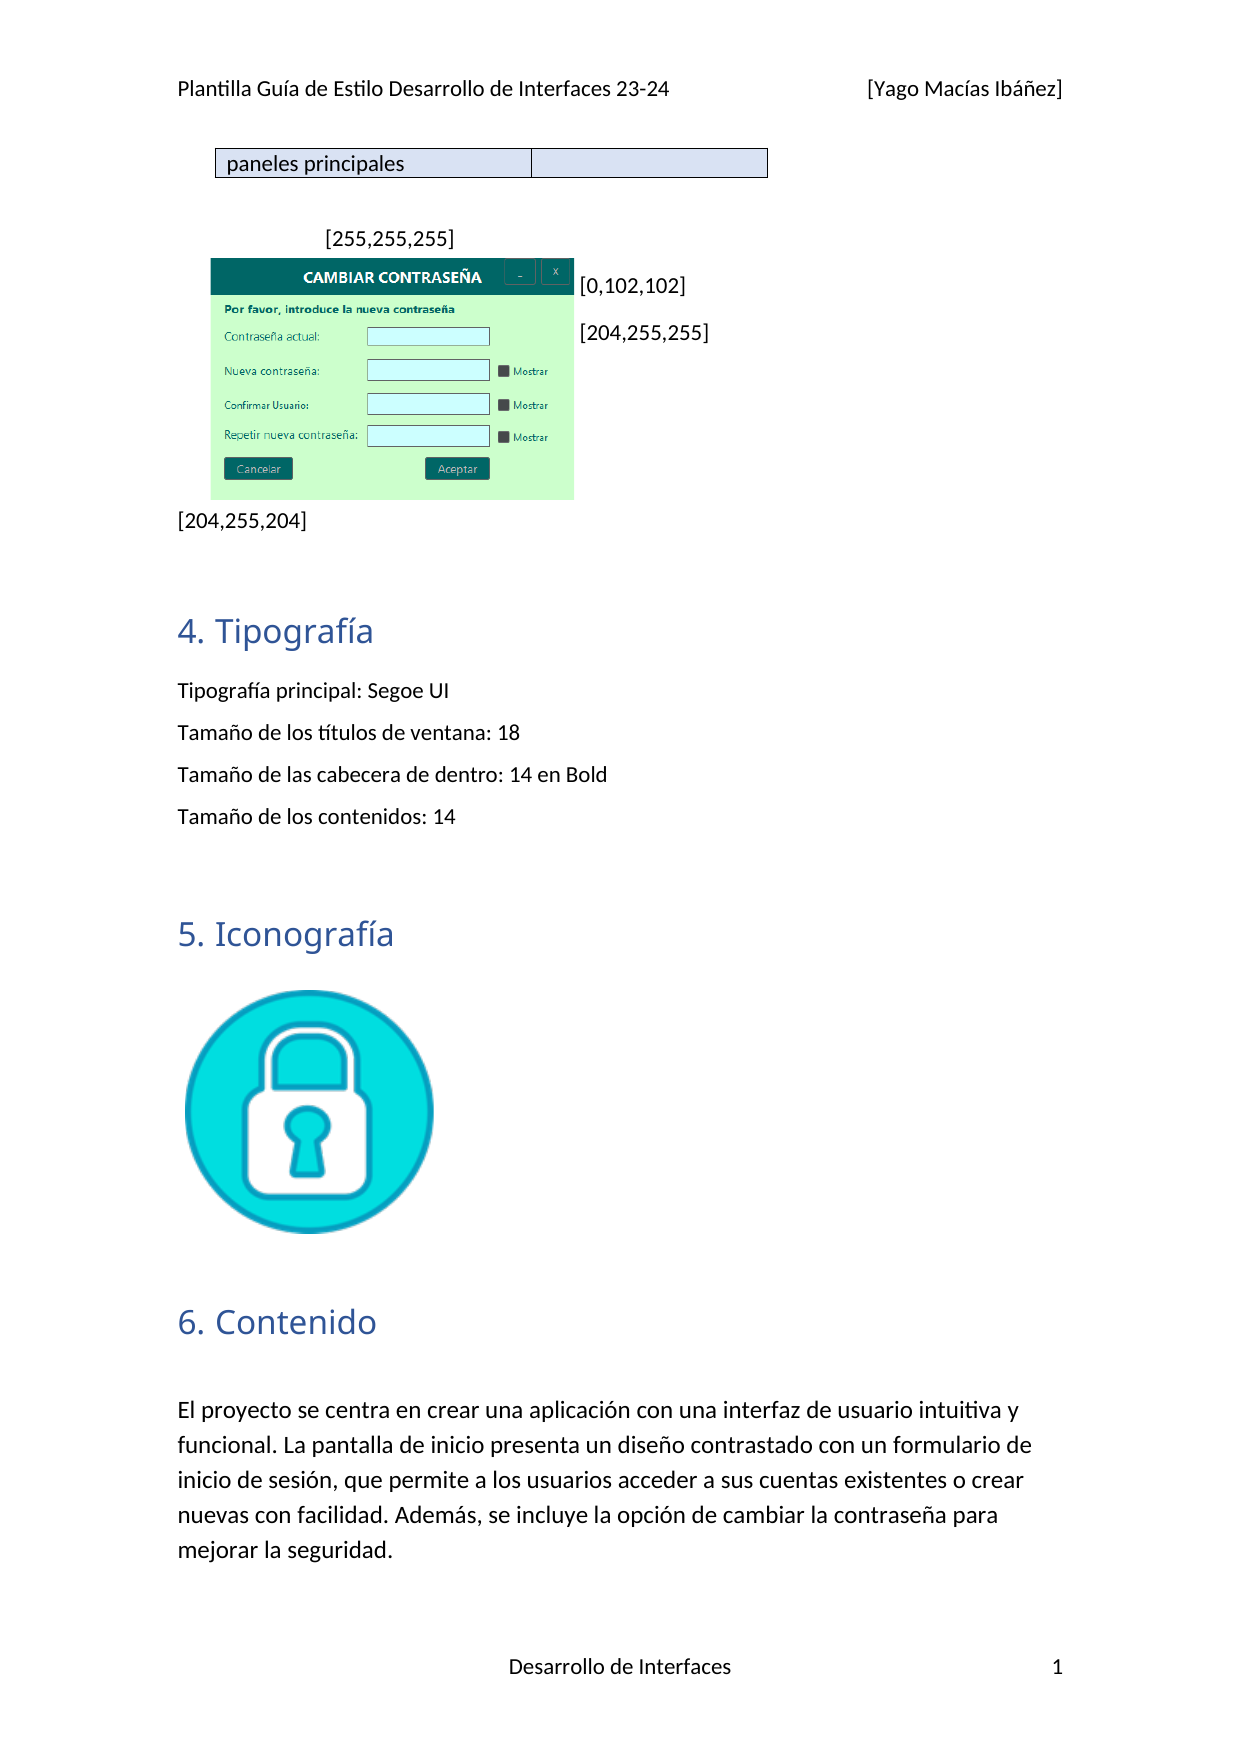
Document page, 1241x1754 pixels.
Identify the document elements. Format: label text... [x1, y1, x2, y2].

text El proyecto se centra en crear una aplicación con una interfaz de usuario intuitiva y funcional. La pantalla de inicio presenta un diseño contrastado con un formulario de inicio de sesión, que permite a los usuarios acceder a sus cuentas existentes o crear nuevas con facilidad. Además, se incluye la opción de cambiar la contraseña para mejorar la seguridad. [177, 1394, 1063, 1565]
text [255,255,255] [177, 224, 1063, 253]
subtitle Tipografía [177, 608, 1063, 653]
subtitle Contenido [177, 1298, 1063, 1344]
text [0,102,102] [575, 271, 1063, 299]
subtitle Iconografía [177, 911, 1063, 956]
text Tamaño de las cabecera de dentro: 14 en Bold [177, 760, 1063, 788]
picture [185, 990, 434, 1234]
table_cell [532, 149, 767, 177]
text Tamaño de los contenidos: 14 [177, 802, 1063, 830]
picture [210, 258, 575, 500]
table_cell paneles principales [216, 149, 531, 177]
text [177, 318, 210, 346]
text [204,255,204] [177, 506, 1063, 534]
text [177, 271, 210, 299]
text [204,255,255] [575, 318, 1063, 346]
text Tipografía principal: Segoe UI Tamaño de los títulos de ventana: 18 [177, 676, 1063, 746]
